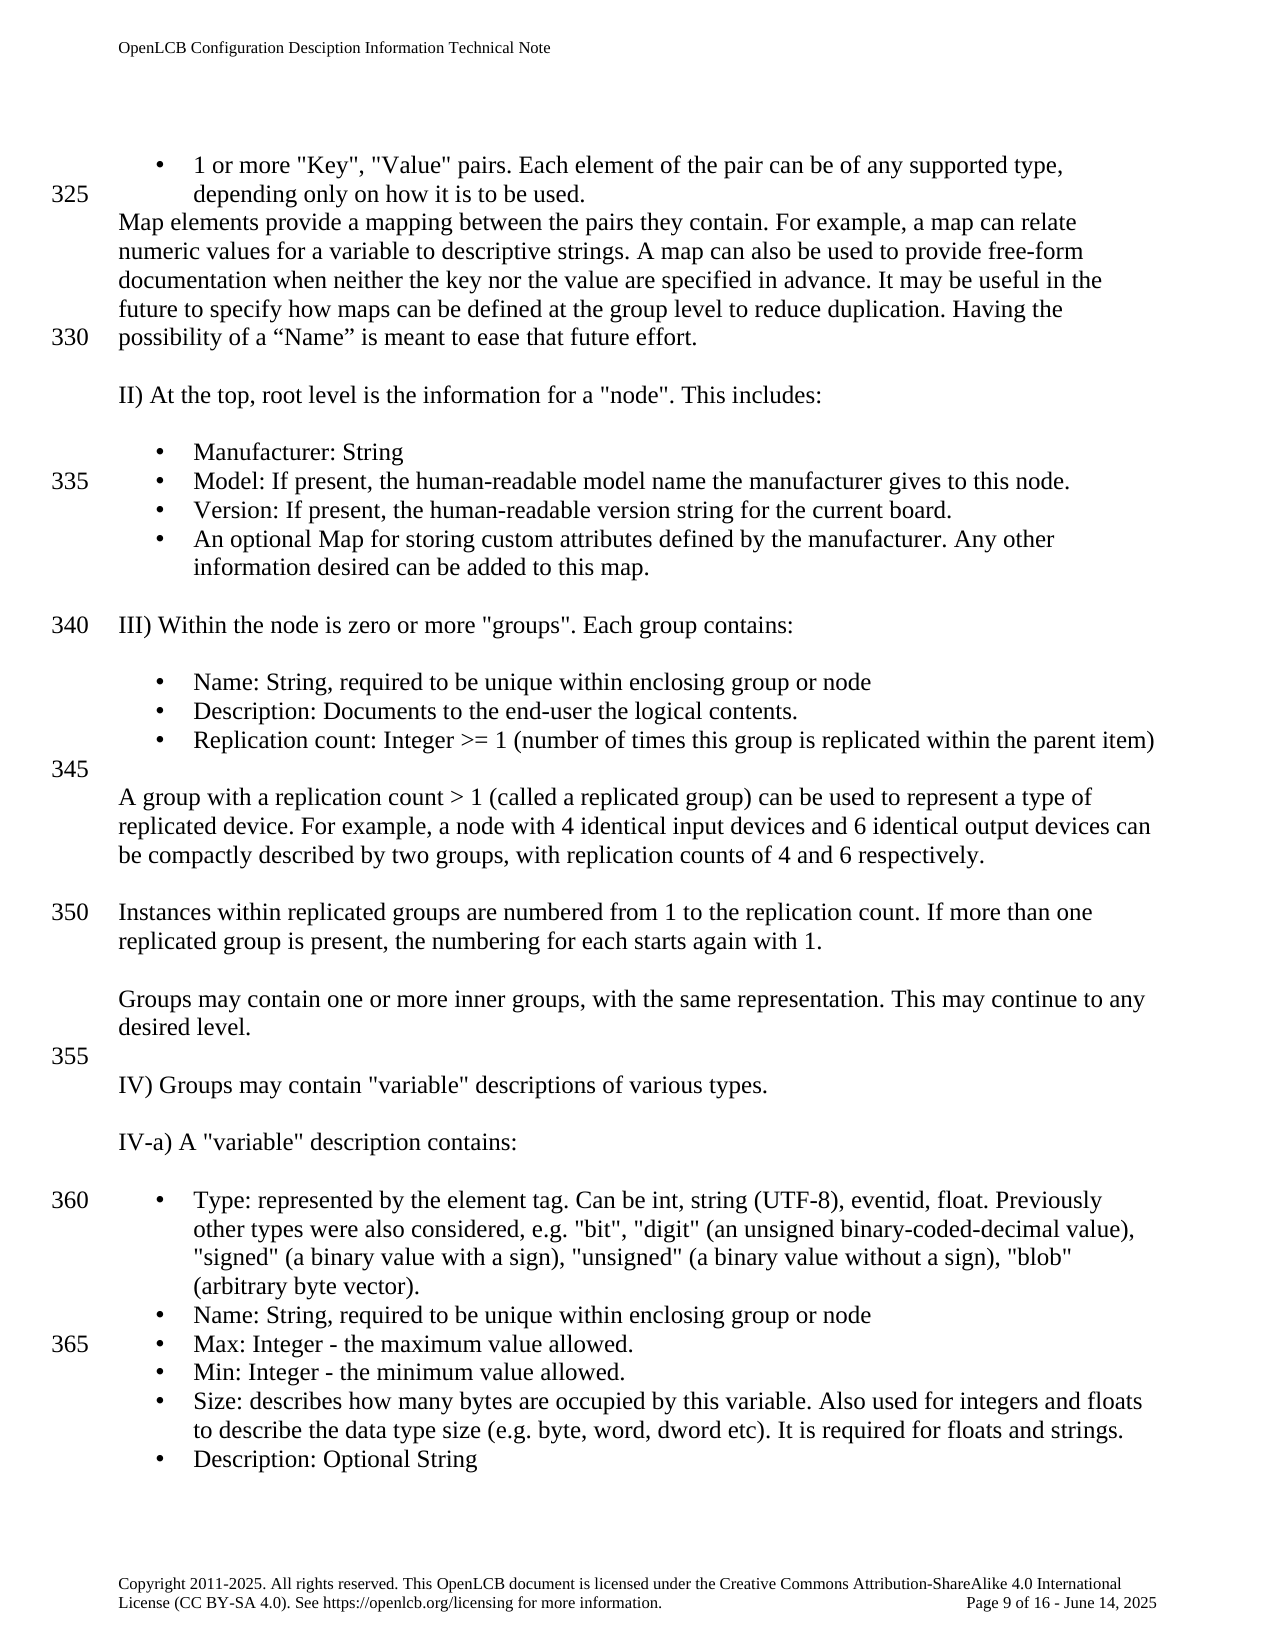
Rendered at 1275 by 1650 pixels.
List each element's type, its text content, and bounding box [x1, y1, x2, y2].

list Description: Documents to the end-user the logical contents. [156, 696, 1157, 725]
text Groups may contain one or more inner groups, with the same representation. This may continue to any desired level. [118, 984, 1157, 1041]
text III) Within the node is zero or more "groups". Each group contains: [118, 610, 1157, 639]
text IV) Groups may contain "variable" descriptions of various types. [118, 1070, 1157, 1099]
text II) At the top, root level is the information for a "node". This includes: [118, 380, 1157, 409]
text IV-a) A "variable" description contains: [118, 1127, 1157, 1156]
text A group with a replication count > 1 (called a replicated group) can be used to represent a type of replicated device. For example, a node with 4 identical input devices and 6 identical output devices can be compactly described by two groups, with replication counts of 4 and 6 respectively. [118, 782, 1157, 869]
list Max: Integer - the maximum value allowed. [156, 1329, 1157, 1357]
list Manufacturer: String [156, 437, 1157, 466]
list Type: represented by the element tag. Can be int, string (UTF-8), eventid, float. Previously other types were also considered, e.g. "bit", "digit" (an unsigned binary-coded-decimal value), "signed" (a binary value with a sign), "unsigned" (a binary value without a sign), "blob" (arbitrary byte vector). [156, 1185, 1157, 1300]
list Model: If present, the human-readable model name the manufacturer gives to this node. [156, 466, 1157, 495]
list Description: Optional String [156, 1444, 1157, 1472]
list Name: String, required to be unique within enclosing group or node [156, 1300, 1157, 1329]
list Name: String, required to be unique within enclosing group or node [156, 667, 1157, 696]
list 1 or more "Key", "Value" pairs. Each element of the pair can be of any supported type, depending only on how it is to be used. [156, 150, 1157, 207]
text Instances within replicated groups are numbered from 1 to the replication count. If more than one replicated group is present, the numbering for each starts again with 1. [118, 897, 1157, 955]
list Version: If present, the human-readable version string for the current board. [156, 495, 1157, 524]
list An optional Map for storing custom attributes defined by the manufacturer. Any other information desired can be added to this map. [156, 524, 1157, 581]
list Replication count: Integer >= 1 (number of times this group is replicated within the parent item) [156, 725, 1157, 754]
list Min: Integer - the minimum value allowed. [156, 1357, 1157, 1386]
text Map elements provide a mapping between the pairs they contain. For example, a map can relate numeric values for a variable to descriptive strings. A map can also be used to provide free-form documentation when neither the key nor the value are specified in advance. It may be useful in the future to specify how maps can be defined at the group level to reduce duplication. Having the possibility of a “Name” is meant to ease that future effort. [118, 207, 1157, 351]
list Size: describes how many bytes are occupied by this variable. Also used for integers and floats to describe the data type size (e.g. byte, word, dword etc). It is required for floats and strings. [156, 1386, 1157, 1444]
